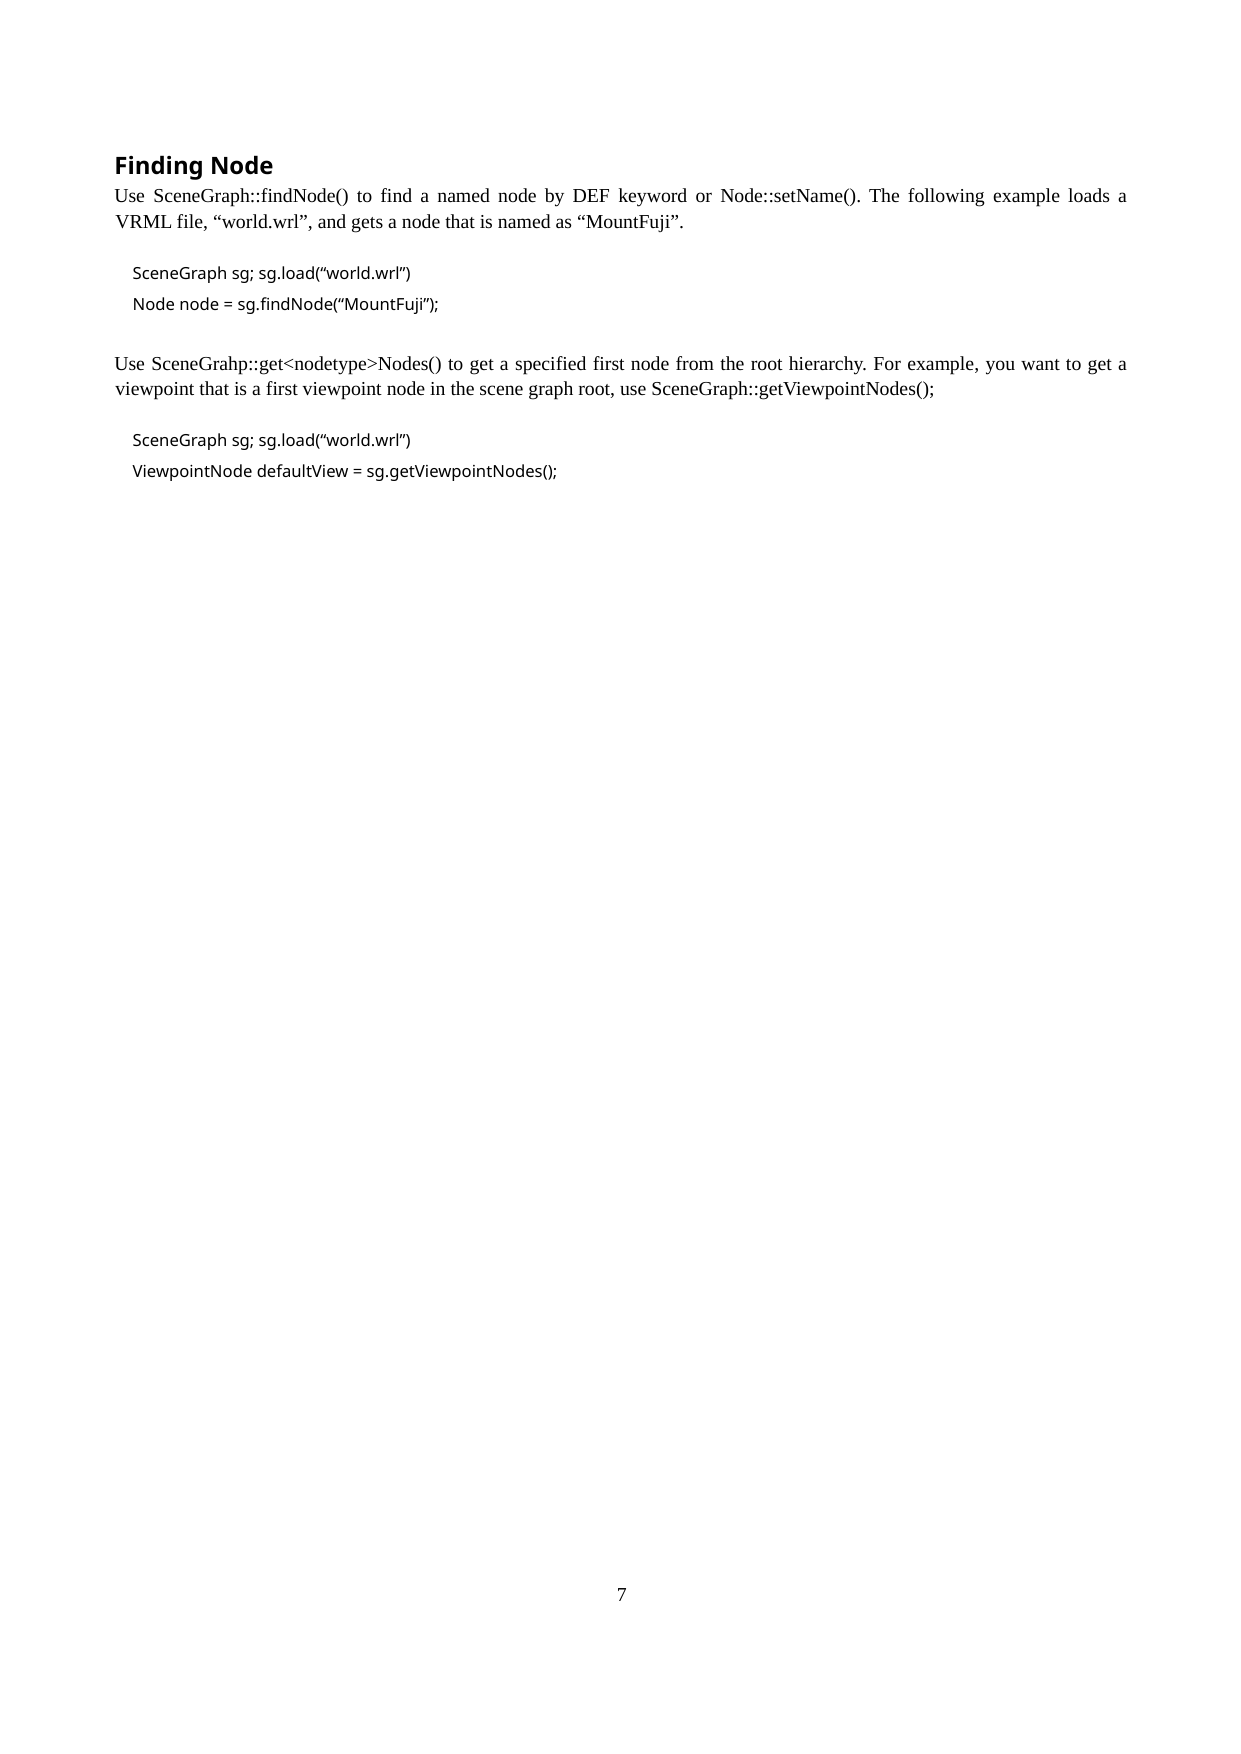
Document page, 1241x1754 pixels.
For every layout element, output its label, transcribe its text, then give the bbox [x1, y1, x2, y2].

text Use SceneGraph::findNode() to find a named node by DEF keyword or Node::setName(). The following example loads a VRML file, “world.wrl”, and gets a node that is named as “MountFuji”. [114, 184, 1129, 233]
text SceneGraph sg; sg.load(“world.wrl”) [132, 261, 452, 284]
text SceneGraph sg; sg.load(“world.wrl”) [132, 429, 452, 452]
text Use SceneGrahp::get<nodetype>Nodes() to get a specified first node from the root hierarchy. For example, you want to get a viewpoint that is a first viewpoint node in the scene graph root, use SceneGraph::getViewpointNodes(); [114, 352, 1129, 400]
text ViewpointNode defaultView = sg.getViewpointNodes(); [132, 460, 603, 482]
text Node node = sg.findNode(“MountFuji”); [132, 292, 603, 315]
subtitle Finding Node [114, 149, 1129, 182]
